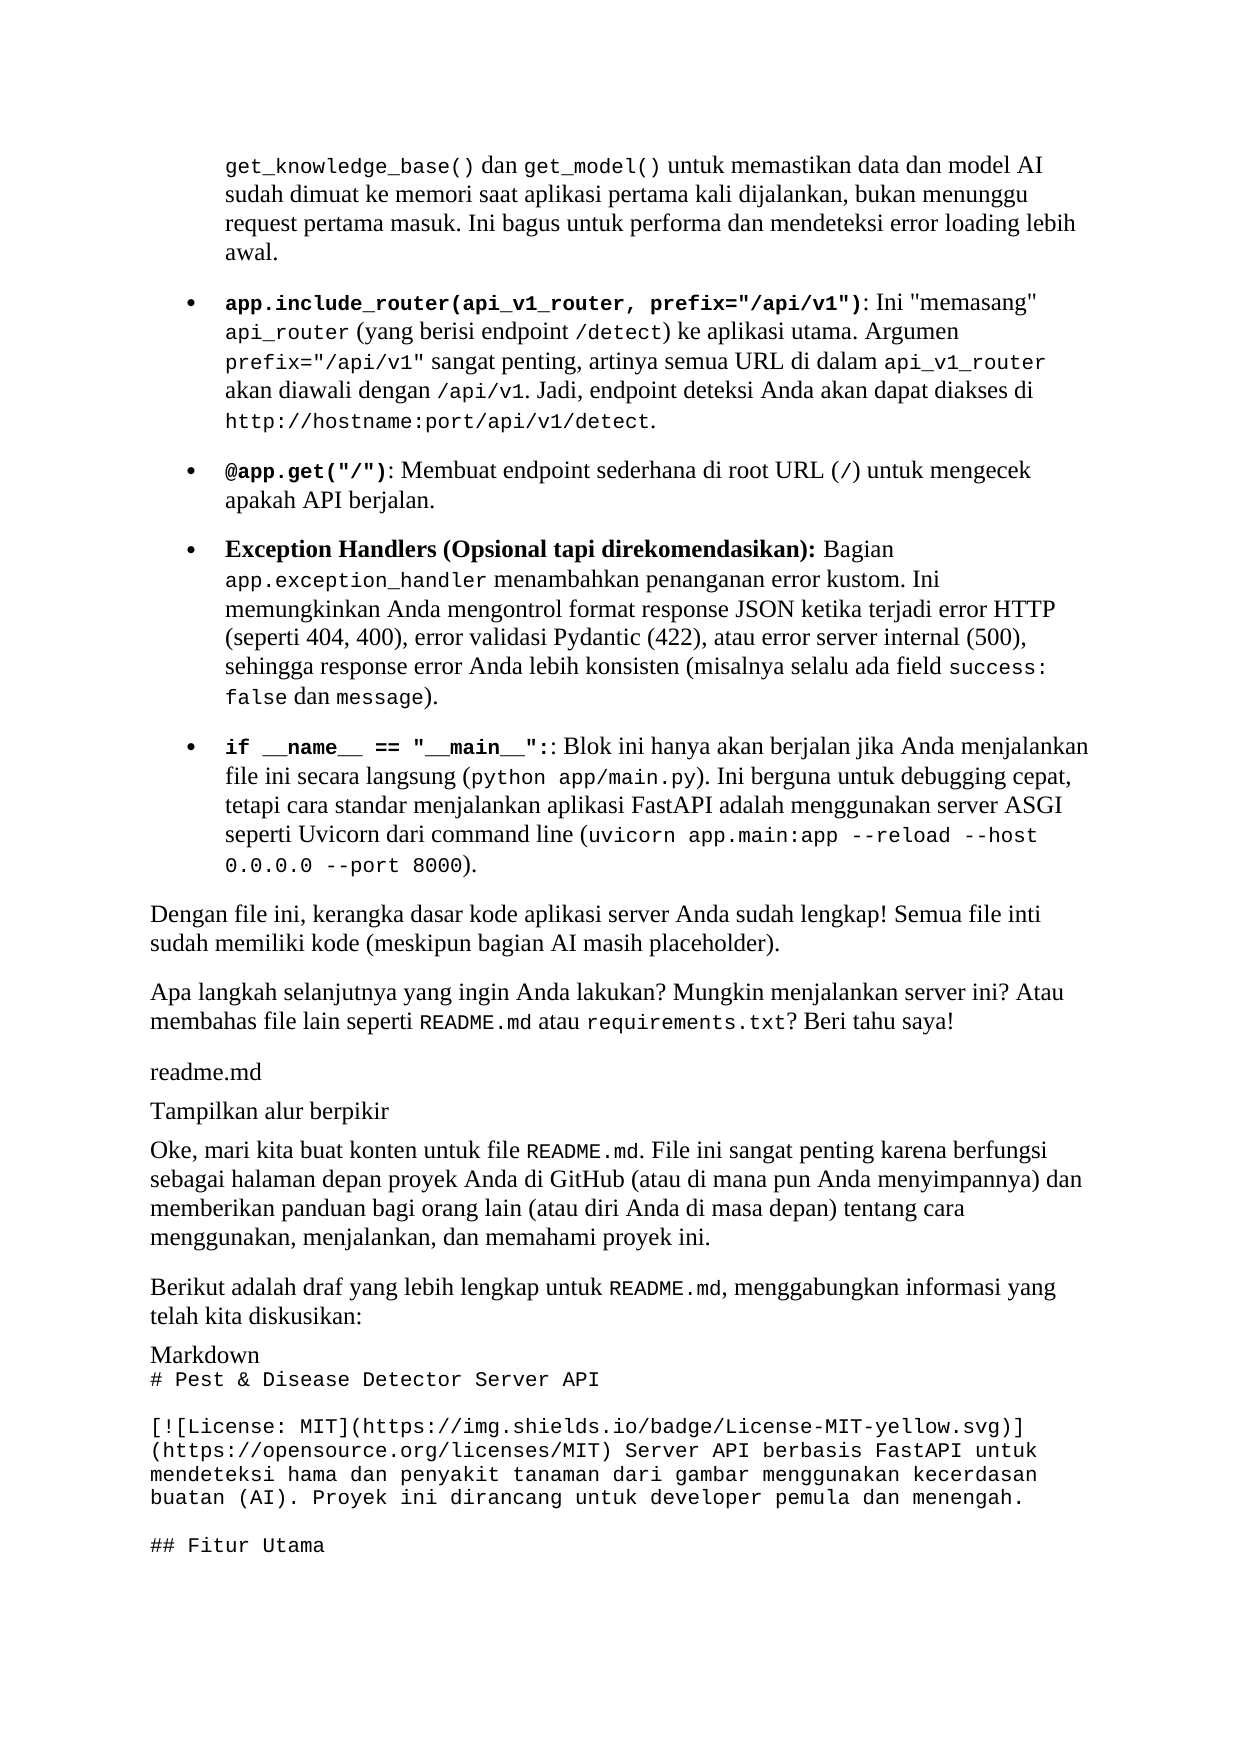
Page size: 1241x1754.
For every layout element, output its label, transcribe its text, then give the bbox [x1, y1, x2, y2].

list @app.get("/"): Membuat endpoint sederhana di root URL (/) untuk mengecek apakah API berjalan. [187, 455, 1090, 514]
list if __name__ == "__main__":: Blok ini hanya akan berjalan jika Anda menjalankan file ini secara langsung (python app/main.py). Ini berguna untuk debugging cepat, tetapi cara standar menjalankan aplikasi FastAPI adalah menggunakan server ASGI seperti Uvicorn dari command line (uvicorn app.main:app --reload --host 0.0.0.0 --port 8000). [187, 731, 1090, 878]
text Oke, mari kita buat konten untuk file README.md. File ini sangat penting karena berfungsi sebagai halaman depan proyek Anda di GitHub (atau di mana pun Anda menyimpannya) dan memberikan panduan bagi orang lain (atau diri Anda di masa depan) tentang cara menggunakan, menjalankan, dan memahami proyek ini. [150, 1135, 1090, 1251]
text [![License: MIT](https://img.shields.io/badge/License-MIT-yellow.svg)](https://opensource.org/licenses/MIT) Server API berbasis FastAPI untuk mendeteksi hama dan penyakit tanaman dari gambar menggunakan kecerdasan buatan (AI). Proyek ini dirancang untuk developer pemula dan menengah. [150, 1416, 1090, 1511]
text Markdown [150, 1340, 1090, 1369]
text Berikut adalah draf yang lebih lengkap untuk README.md, menggabungkan informasi yang telah kita diskusikan: [150, 1272, 1090, 1330]
text Tampilkan alur berpikir [150, 1096, 1090, 1124]
list Exception Handlers (Opsional tapi direkomendasikan): Bagian app.exception_handler menambahkan penanganan error kustom. Ini memungkinkan Anda mengontrol format response JSON ketika terjadi error HTTP (seperti 404, 400), error validasi Pydantic (422), atau error server internal (500), sehingga response error Anda lebih konsisten (misalnya selalu ada field success: false dan message). [187, 534, 1090, 710]
text readme.md [150, 1057, 1090, 1085]
list app.include_router(api_v1_router, prefix="/api/v1"): Ini "memasang" api_router (yang berisi endpoint /detect) ke aplikasi utama. Argumen prefix="/api/v1" sangat penting, artinya semua URL di dalam api_v1_router akan diawali dengan /api/v1. Jadi, endpoint deteksi Anda akan dapat diakses di http://hostname:port/api/v1/detect. [187, 287, 1090, 434]
list get_knowledge_base() dan get_model() untuk memastikan data dan model AI sudah dimuat ke memori saat aplikasi pertama kali dijalankan, bukan menunggu request pertama masuk. Ini bagus untuk performa dan mendeteksi error loading lebih awal. [187, 150, 1090, 266]
text # Pest & Disease Detector Server API [150, 1369, 1090, 1393]
text Dengan file ini, kerangka dasar kode aplikasi server Anda sudah lengkap! Semua file inti sudah memiliki kode (meskipun bagian AI masih placeholder). [150, 899, 1090, 957]
text ## Fitur Utama [150, 1535, 1090, 1558]
text Apa langkah selanjutnya yang ingin Anda lakukan? Mungkin menjalankan server ini? Atau membahas file lain seperti README.md atau requirements.txt? Beri tahu saya! [150, 977, 1090, 1036]
